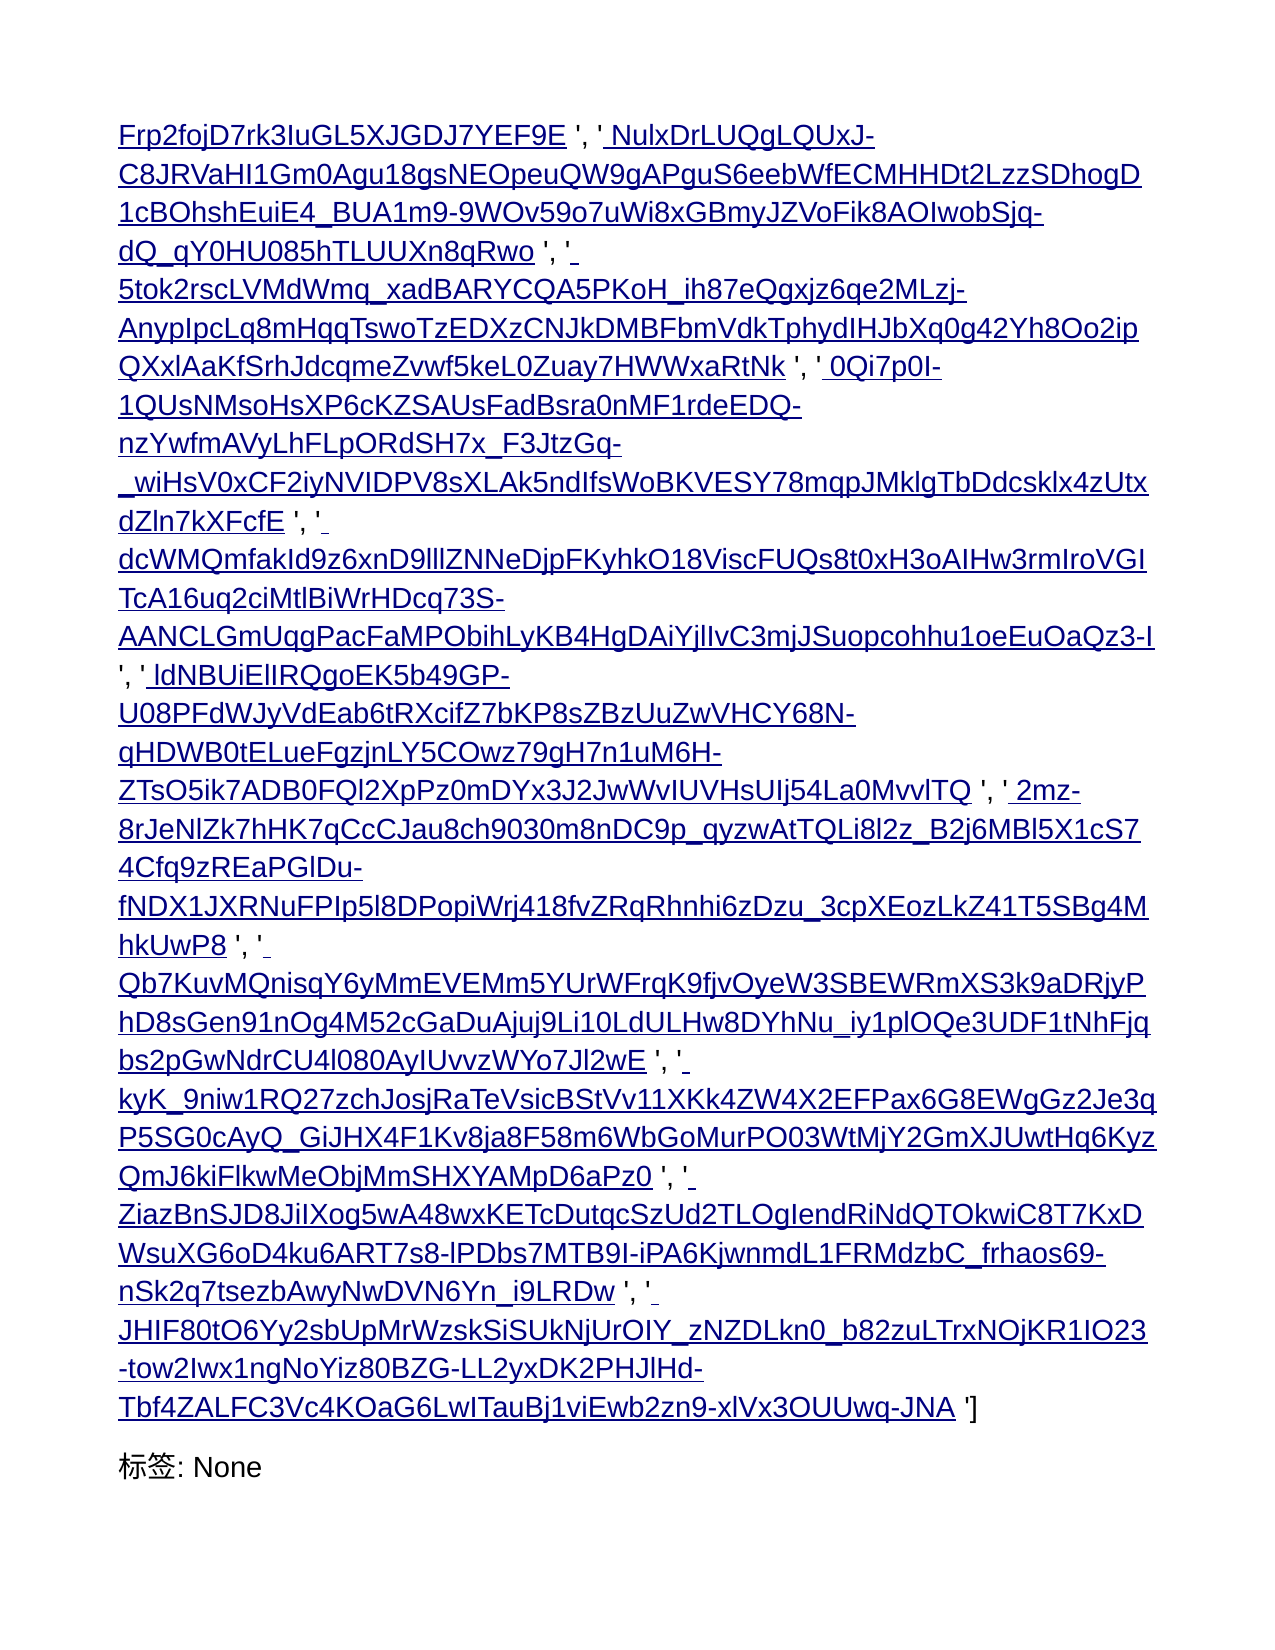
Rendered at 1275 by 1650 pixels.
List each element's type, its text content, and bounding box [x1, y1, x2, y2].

text 标签: None [118, 1443, 1157, 1485]
text P5SG0cAyQ_GiJHX4F1Kv8ja8F58m6WbGoMurPO03WtMjY2GmXJUwtHq6Kyz [118, 1113, 1157, 1149]
text Frp2fojD7rk3IuGL5XJGDJ7YEF9E ', ' NulxDrLUQgLQUxJ-C8JRVaHI1Gm0Agu18gsNEOpeuQW9gAPguS6eebWfECMHHDt2LzzSDhogD1cBOhshEuiE4_BUA1m9-9WOv59o7uWi8xGBmyJZVoFik8AOIwobSjq-dQ_qY0HU085hTLUUXn8qRwo ', ' 5tok2rscLVMdWmq_xadBARYCQA5PKoH_ih87eQgxjz6qe2MLzj-AnypIpcLq8mHqqTswoTzEDXzCNJkDMBFbmVdkTphydIHJbXq0g42Yh8Oo2ipQXxlAaKfSrhJdcqmeZvwf5keL0Zuay7HWWxaRtNk ', ' 0Qi7p0I-1QUsNMsoHsXP6cKZSAUsFadBsra0nMF1rdeEDQ-nzYwfmAVyLhFLpORdSH7x_F3JtzGq-_wiHsV0xCF2iyNVIDPV8sXLAk5ndIfsWoBKVESY78mqpJMklgTbDdcsklx4zUtxdZln7kXFcfE ', ' dcWMQmfakId9z6xnD9lllZNNeDjpFKyhkO18ViscFUQs8t0xH3oAIHw3rmIroVGITcA16uq2ciMtlBiWrHDcq73S-AANCLGmUqgPacFaMPObihLyKB4HgDAiYjlIvC3mjJSuopcohhu1oeEuOaQz3-I ', ' ldNBUiElIRQgoEK5b49GP-U08PFdWJyVdEab6tRXcifZ7bKP8sZBzUuZwVHCY68N-qHDWB0tELueFgzjnLY5COwz79gH7n1uM6H-ZTsO5ik7ADB0FQl2XpPz0mDYx3J2JwWvIUVHsUIj54La0MvvlTQ ', ' 2mz-8rJeNlZk7hHK7qCcCJau8ch9030m8nDC9p_qyzwAtTQLi8l2z_B2j6MBl5X1cS74Cfq9zREaPGlDu-fNDX1JXRNuFPIp5l8DPopiWrj418fvZRqRhnhi6zDzu_3cpXEozLkZ41T5SBg4MhkUwP8 ', ' Qb7KuvMQnisqY6yMmEVEMm5YUrWFrqK9fjvOyeW3SBEWRmXS3k9aDRjyPhD8sGen91nOg4M52cGaDuAjuj9Li10LdULHw8DYhNu_iy1plOQe3UDF1tNhFjqbs2pGwNdrCU4l080AyIUvvzWYo7Jl2wE ', ' kyK_9niw1RQ27zchJosjRaTeVsicBStVv11XKk4ZW4X2EFPax6G8EWgGz2Je3q [118, 118, 1157, 1111]
text QmJ6kiFlkwMeObjMmSHXYAMpD6aPz0 ', ' ZiazBnSJD8JiIXog5wA48wxKETcDutqcSzUd2TLOgIendRiNdQTOkwiC8T7KxDWsuXG6oD4ku6ART7s8-lPDbs7MTB9I-iPA6KjwnmdL1FRMdzbC_frhaos69-nSk2q7tsezbAwyNwDVN6Yn_i9LRDw ', ' JHIF80tO6Yy2sbUpMrWzskSiSUkNjUrOIY_zNZDLkn0_b82zuLTrxNOjKR1IO23-tow2Iwx1ngNoYiz80BZG-LL2yxDK2PHJlHd-Tbf4ZALFC3Vc4KOaG6LwITauBj1viEwb2zn9-xlVx3OUUwq-JNA '] [118, 1151, 1157, 1423]
